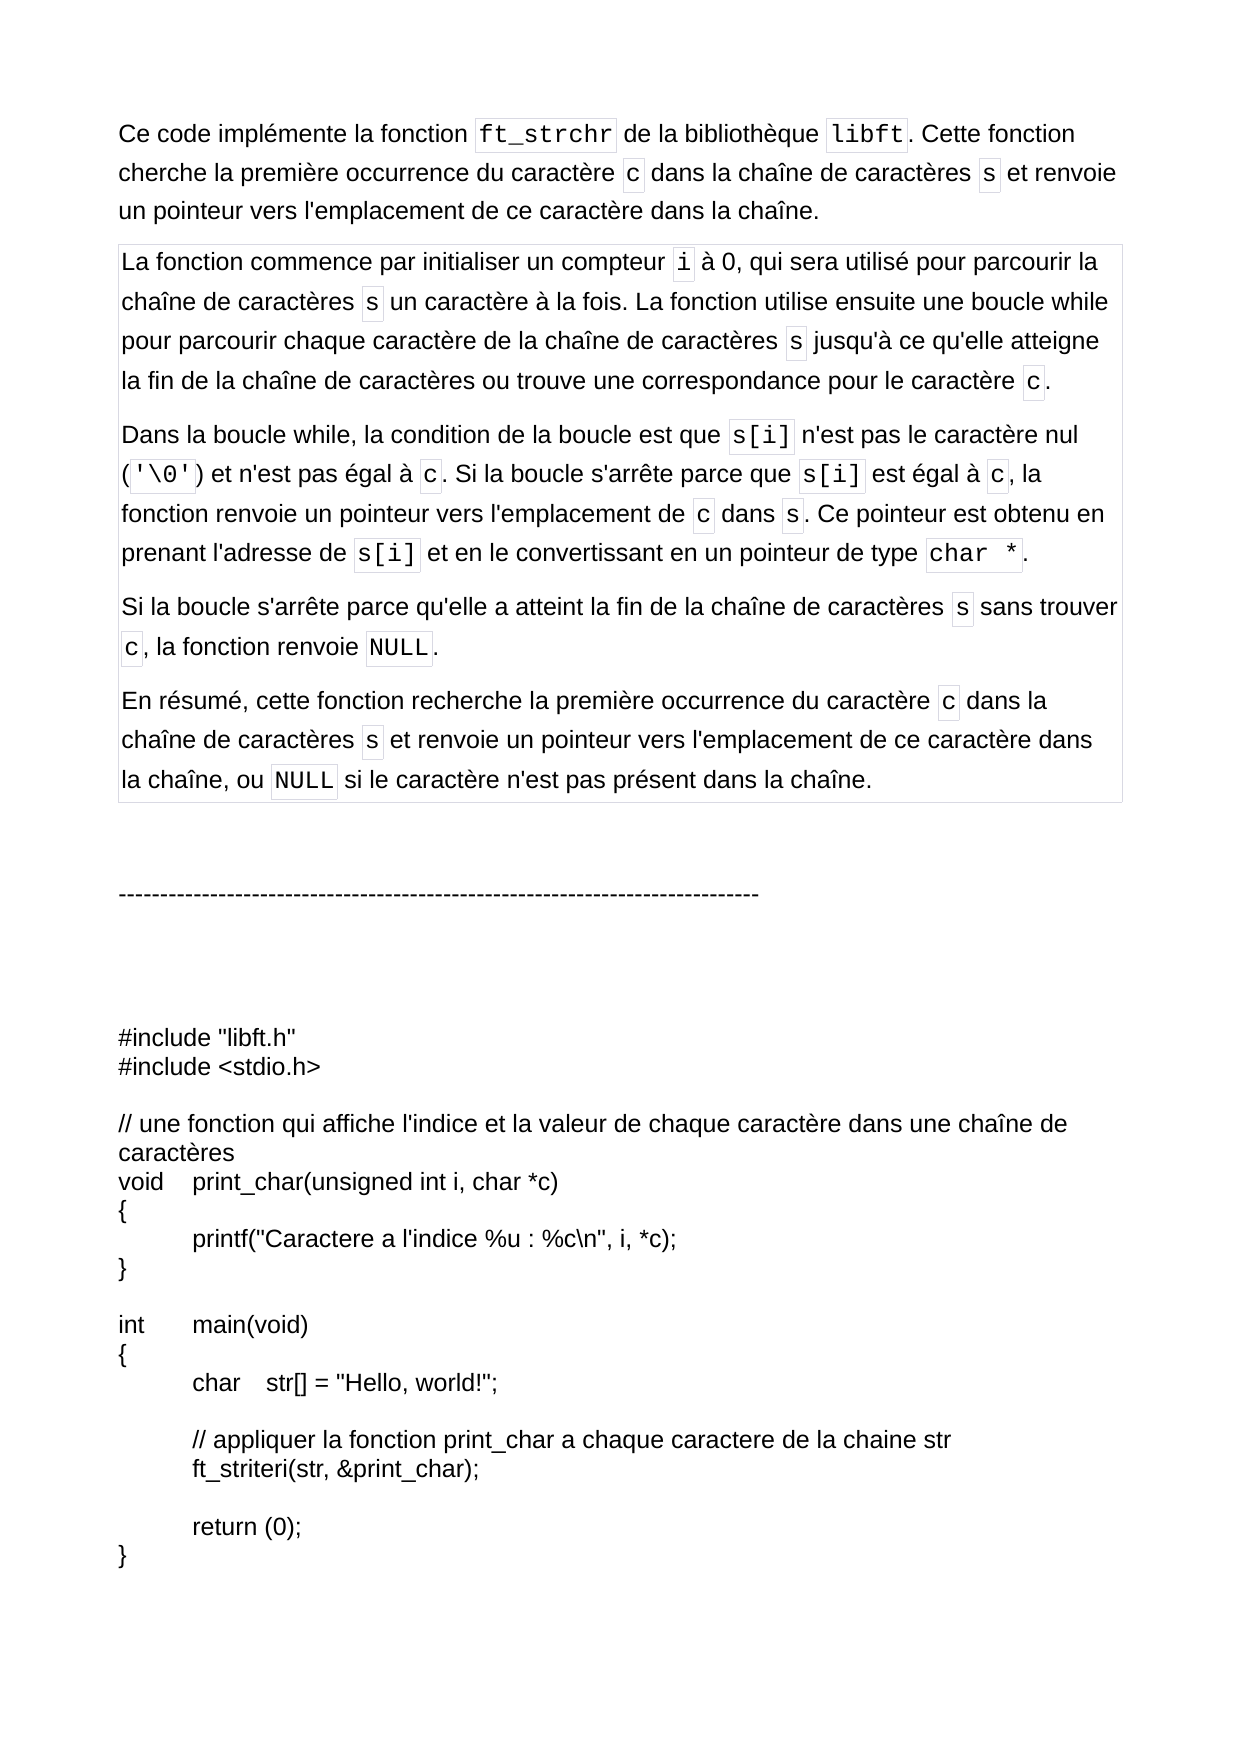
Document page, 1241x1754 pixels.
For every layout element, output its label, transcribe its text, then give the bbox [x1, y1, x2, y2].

text // une fonction qui affiche l'indice et la valeur de chaque caractère dans une chaîne de caractères [118, 1109, 1122, 1166]
text return (0); [118, 1511, 1122, 1540]
text #include <stdio.h> [118, 1051, 1122, 1080]
text Dans la boucle while, la condition de la boucle est que s[i] n'est pas le caractère nul ('\0') et n'est pas égal à c. Si la boucle s'arrête parce que s[i] est égal à c, la fonction renvoie un pointeur vers l'emplacement de c dans s. Ce pointeur est obtenu en prenant l'adresse de s[i] et en le convertissant en un pointeur de type char *. [119, 416, 1122, 572]
text { [118, 1195, 1122, 1224]
text void print_char(unsigned int i, char *c) [118, 1166, 1122, 1195]
text Si la boucle s'arrête parce qu'elle a atteint la fin de la chaîne de caractères s sans trouver c, la fonction renvoie NULL. [119, 589, 1122, 666]
text int main(void) [118, 1310, 1122, 1339]
text char str[] = "Hello, world!"; [118, 1368, 1122, 1396]
text } [118, 1253, 1122, 1281]
text { [118, 1339, 1122, 1368]
text Ce code implémente la fonction ft_strchr de la bibliothèque libft. Cette fonction cherche la première occurrence du caractère c dans la chaîne de caractères s et renvoie un pointeur vers l'emplacement de ce caractère dans la chaîne. [118, 118, 1122, 225]
text printf("Caractere a l'indice %u : %c\n", i, *c); [118, 1224, 1122, 1253]
text ----------------------------------------------------------------------------- [118, 879, 1122, 908]
text La fonction commence par initialiser un compteur i à 0, qui sera utilisé pour parcourir la chaîne de caractères s un caractère à la fois. La fonction utilise ensuite une boucle while pour parcourir chaque caractère de la chaîne de caractères s jusqu'à ce qu'elle atteigne la fin de la chaîne de caractères ou trouve une correspondance pour le caractère c. [119, 245, 1122, 400]
text En résumé, cette fonction recherche la première occurrence du caractère c dans la chaîne de caractères s et renvoie un pointeur vers l'emplacement de ce caractère dans la chaîne, ou NULL si le caractère n'est pas présent dans la chaîne. [119, 682, 1122, 802]
text // appliquer la fonction print_char a chaque caractere de la chaine str [118, 1425, 1122, 1454]
text ft_striteri(str, &print_char); [118, 1454, 1122, 1483]
text } [118, 1540, 1122, 1569]
text #include "libft.h" [118, 1023, 1122, 1051]
